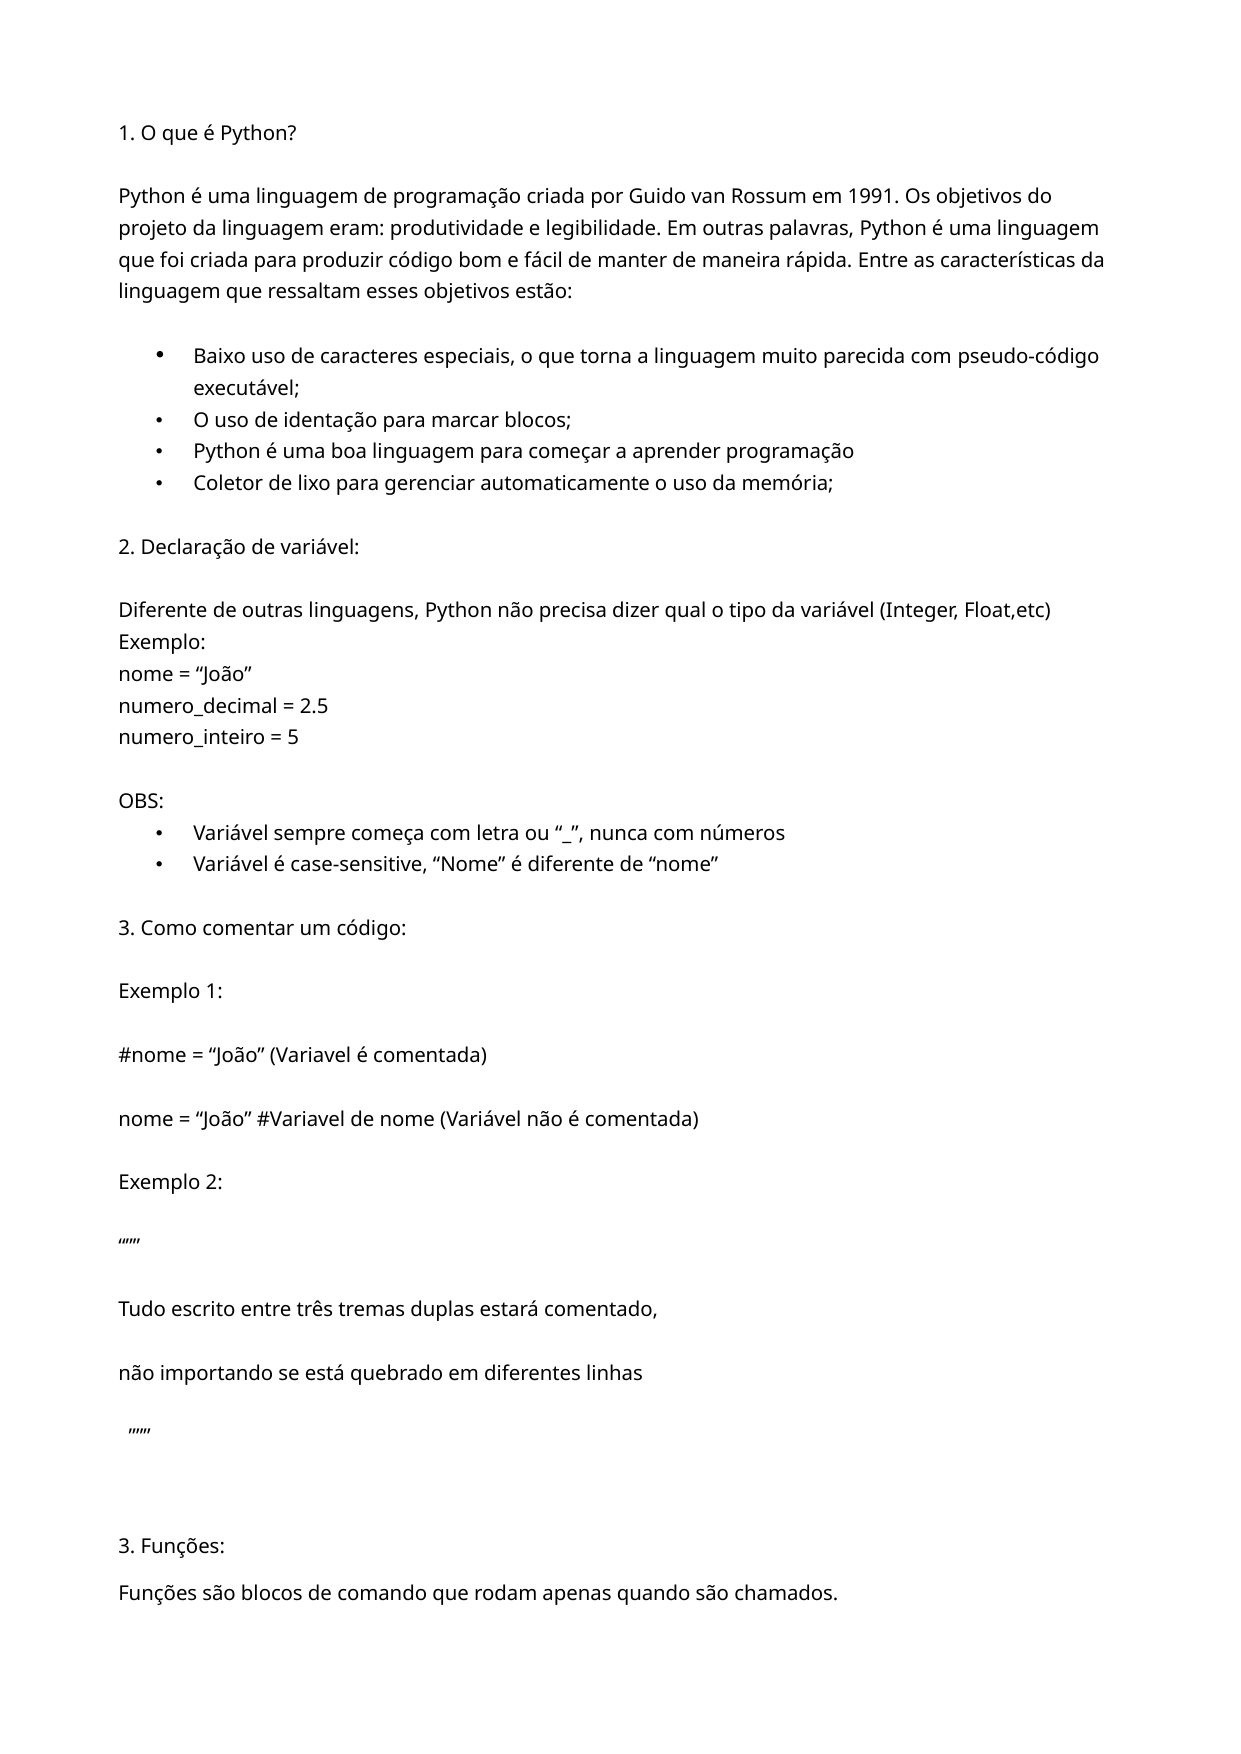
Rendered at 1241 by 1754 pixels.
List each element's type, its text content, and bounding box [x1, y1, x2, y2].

text 3. Funções: [118, 1532, 1122, 1559]
text Exemplo 1: [118, 977, 1122, 1005]
list Variável é case-sensitive, “Nome” é diferente de “nome” [156, 850, 1122, 878]
text Exemplo: [118, 628, 1122, 655]
text numero_inteiro = 5 [118, 723, 1122, 751]
text 1. O que é Python? [118, 118, 1122, 146]
text OBS: [118, 787, 1122, 814]
text Funções são blocos de comando que rodam apenas quando são chamados. [118, 1578, 1122, 1606]
list Variável sempre começa com letra ou “_”, nunca com números [156, 818, 1122, 846]
text Python é uma linguagem de programação criada por Guido van Rossum em 1991. Os objetivos do projeto da linguagem eram: produtividade e legibilidade. Em outras palavras, Python é uma linguagem que foi criada para produzir código bom e fácil de manter de maneira rápida. Entre as características da linguagem que ressaltam esses objetivos estão: [118, 182, 1122, 305]
text Tudo escrito entre três tremas duplas estará comentado, [118, 1295, 1122, 1323]
text Diferente de outras linguagens, Python não precisa dizer qual o tipo da variável (Integer, Float,etc) [118, 596, 1122, 624]
text nome = “João” [118, 659, 1122, 687]
list O uso de identação para marcar blocos; [156, 405, 1122, 433]
text #nome = “João” (Variavel é comentada)​ [118, 1041, 1122, 1068]
text 2. Declaração de variável: [118, 532, 1122, 560]
text Exemplo 2: [118, 1168, 1122, 1196]
text nome = “João” #Variavel de nome (Variável não é comentada)​ [118, 1104, 1122, 1132]
list Coletor de lixo para gerenciar automaticamente o uso da memória; [156, 469, 1122, 497]
text não importando se está quebrado em diferentes linhas [118, 1358, 1122, 1386]
text “”” [118, 1231, 1122, 1259]
text numero_decimal = 2.5 [118, 691, 1122, 719]
text ””” [118, 1422, 1122, 1450]
list Python é uma boa linguagem para começar a aprender programação [156, 437, 1122, 465]
list Baixo uso de caracteres especiais, o que torna a linguagem muito parecida com pseudo-código executável; [156, 342, 1122, 401]
text 3. Como comentar um código: [118, 914, 1122, 941]
